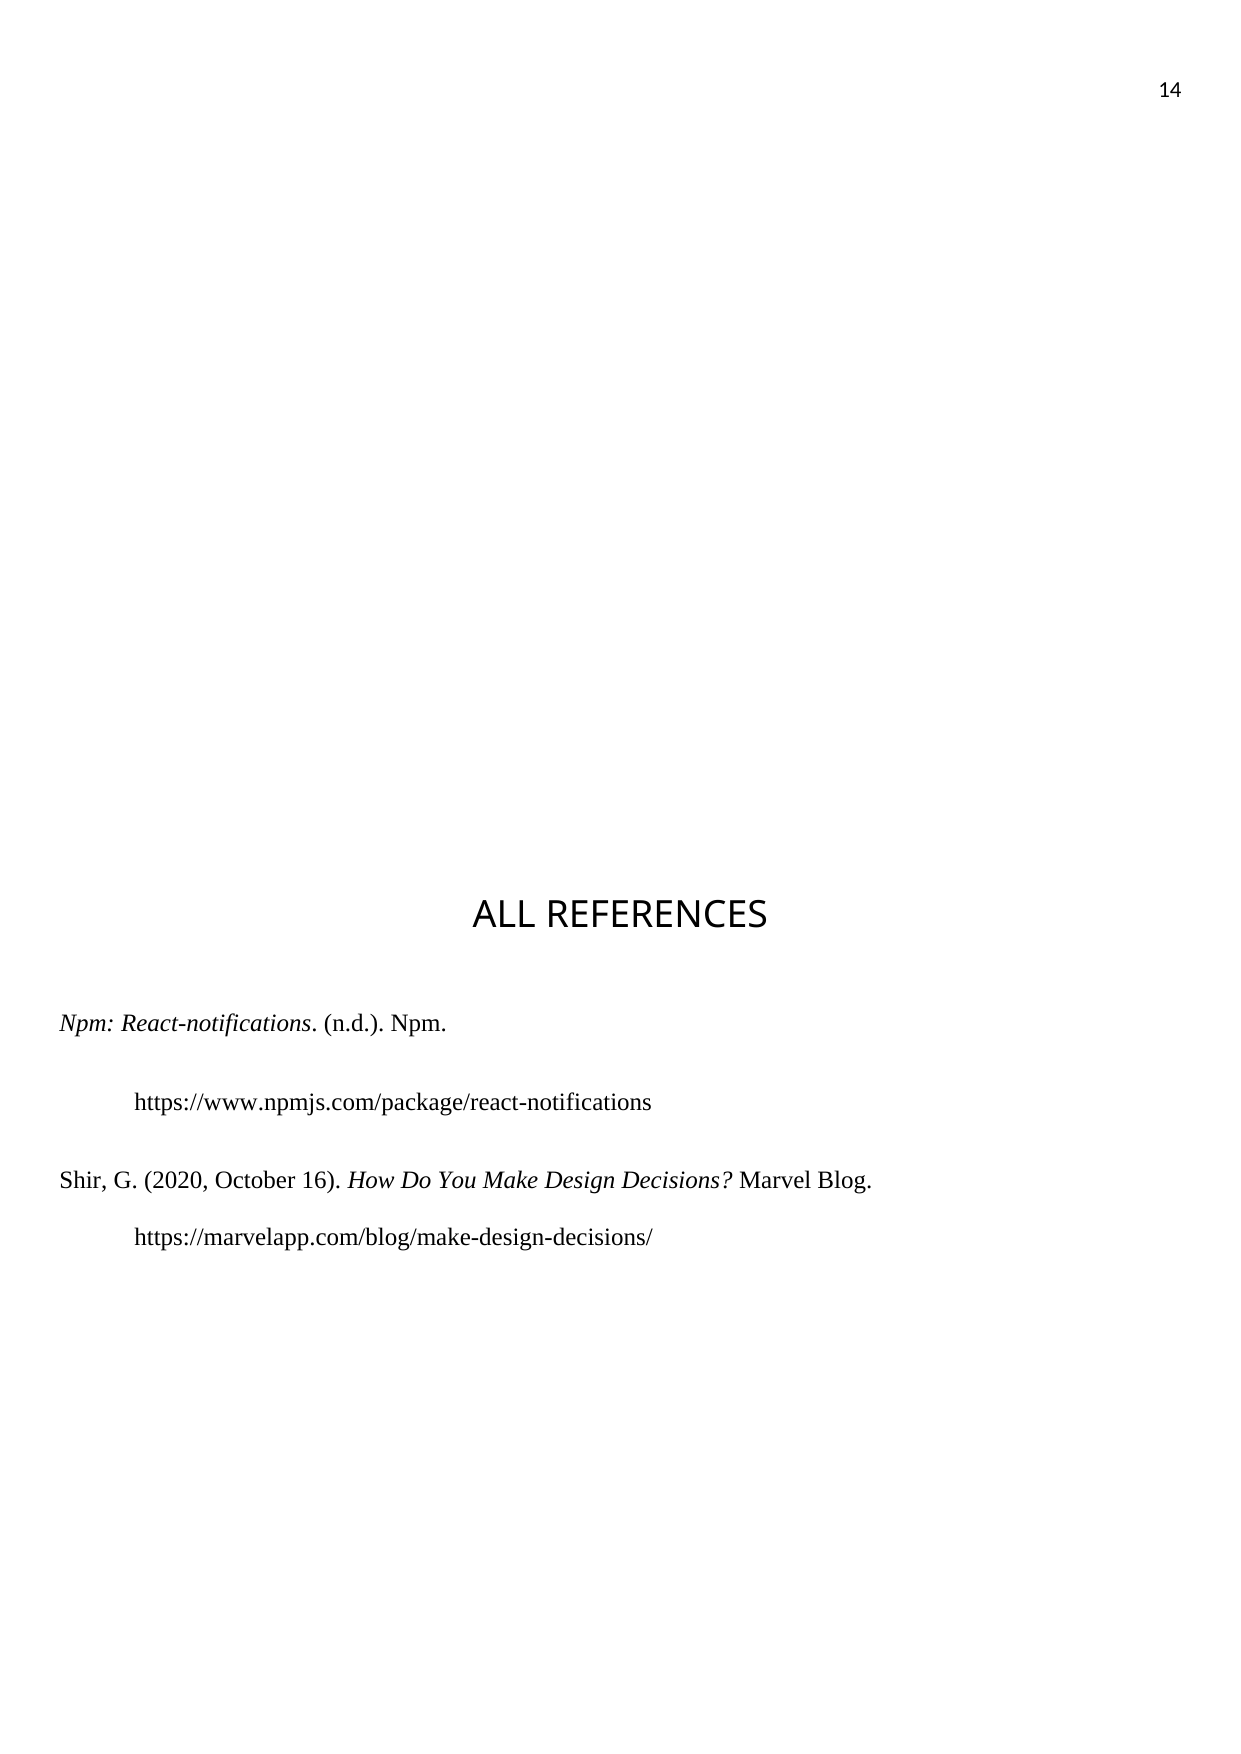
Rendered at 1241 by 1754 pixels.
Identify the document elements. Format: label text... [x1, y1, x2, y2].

text Npm: React-notifications. (n.d.). Npm. [59, 1008, 1181, 1037]
text https://www.npmjs.com/package/react-notifications [134, 1087, 1181, 1115]
subtitle ALL REFERENCES [59, 888, 1181, 939]
text Shir, G. (2020, October 16). How Do You Make Design Decisions? Marvel Blog. https://marvelapp.com/blog/make-design-decisions/ [59, 1165, 1181, 1251]
